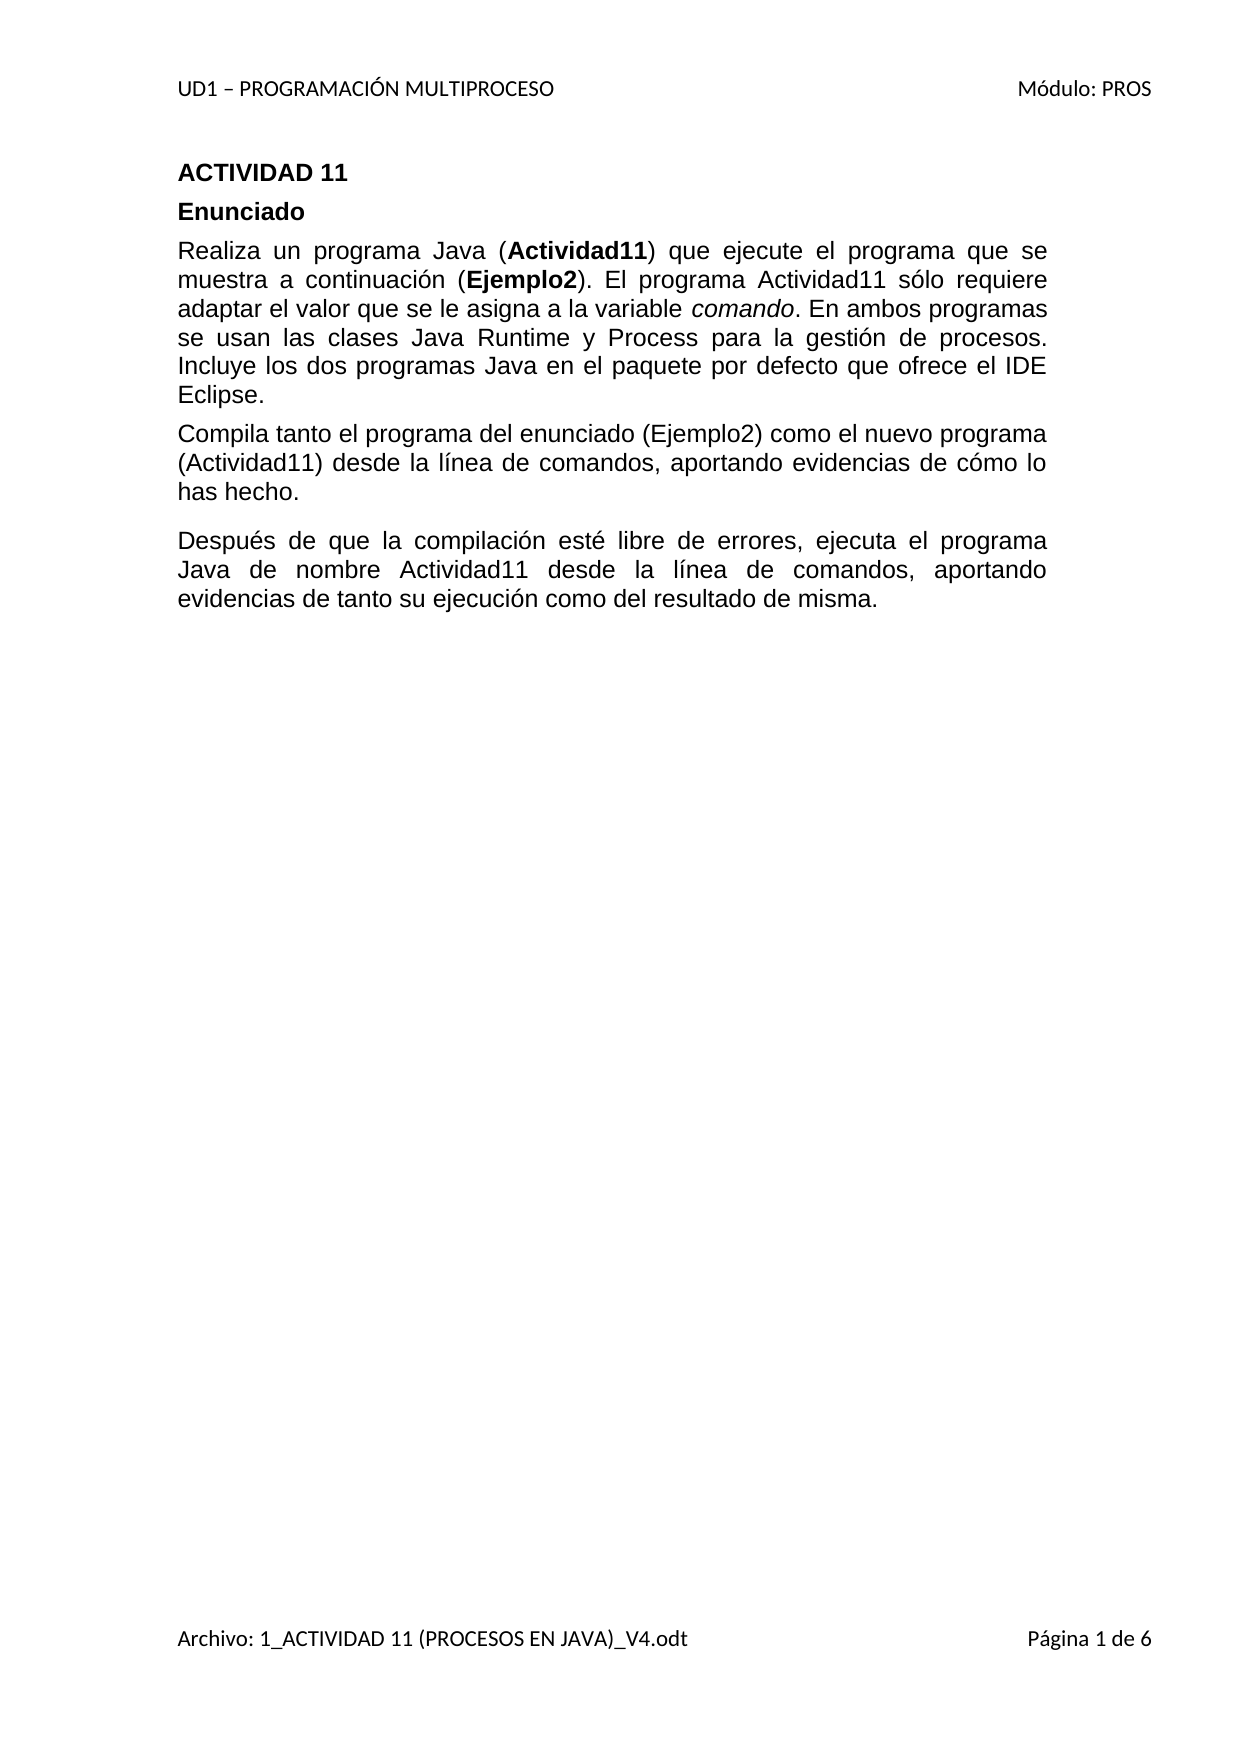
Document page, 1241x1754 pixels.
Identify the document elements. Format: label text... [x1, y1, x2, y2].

text Después de que la compilación esté libre de errores, ejecuta el programa Java de nombre Actividad11 desde la línea de comandos, aportando evidencias de tanto su ejecución como del resultado de misma. [177, 526, 1048, 613]
text Compila tanto el programa del enunciado (Ejemplo2) como el nuevo programa (Actividad11) desde la línea de comandos, aportando evidencias de cómo lo has hecho. [177, 419, 1048, 506]
text Realiza un programa Java (Actividad11) que ejecute el programa que se muestra a continuación (Ejemplo2). El programa Actividad11 sólo requiere adaptar el valor que se le asigna a la variable comando. En ambos programas se usan las clases Java Runtime y Process para la gestión de procesos. Incluye los dos programas Java en el paquete por defecto que ofrece el IDE Eclipse. [177, 236, 1048, 409]
text ACTIVIDAD 11 [177, 158, 1152, 187]
text Enunciado [177, 197, 1152, 226]
